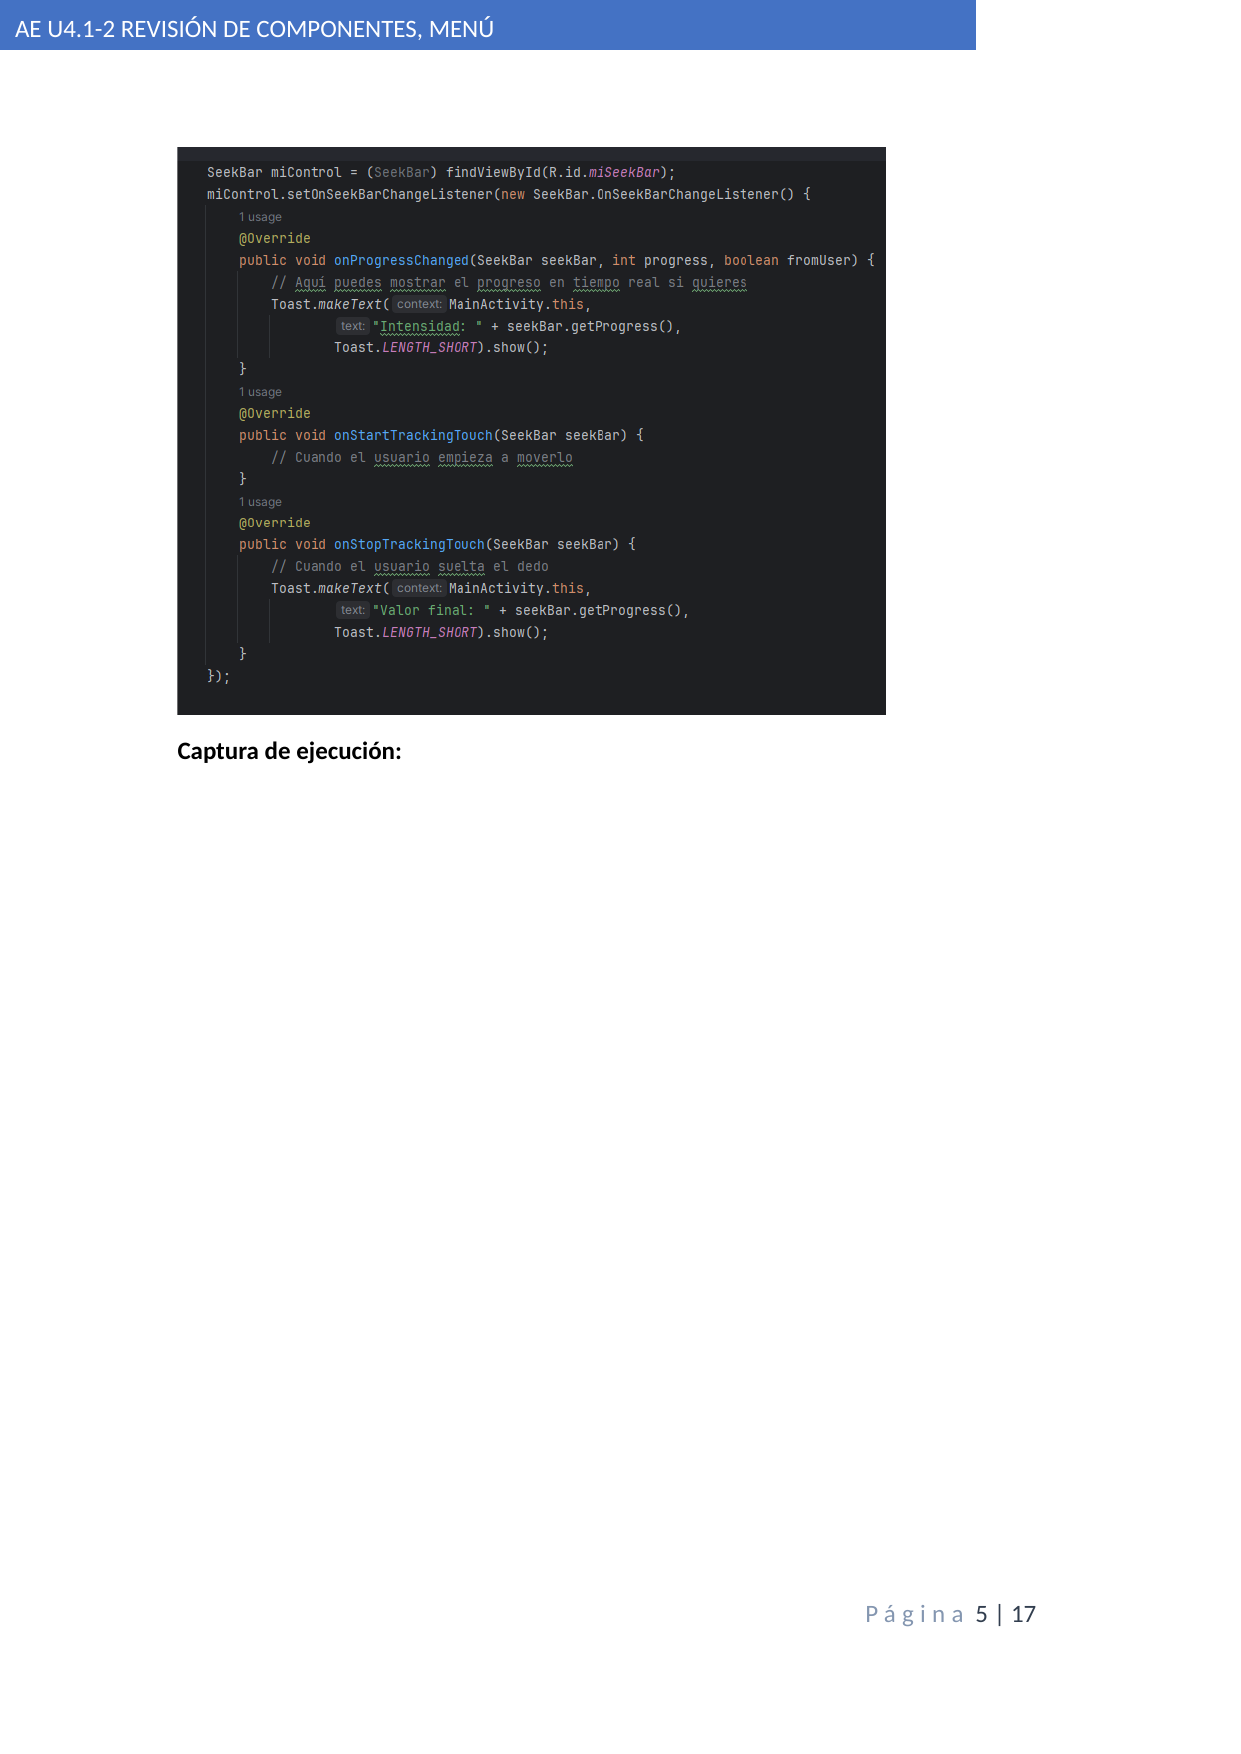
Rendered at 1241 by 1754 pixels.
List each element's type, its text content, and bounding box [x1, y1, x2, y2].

text Captura de ejecución: [177, 736, 1063, 766]
